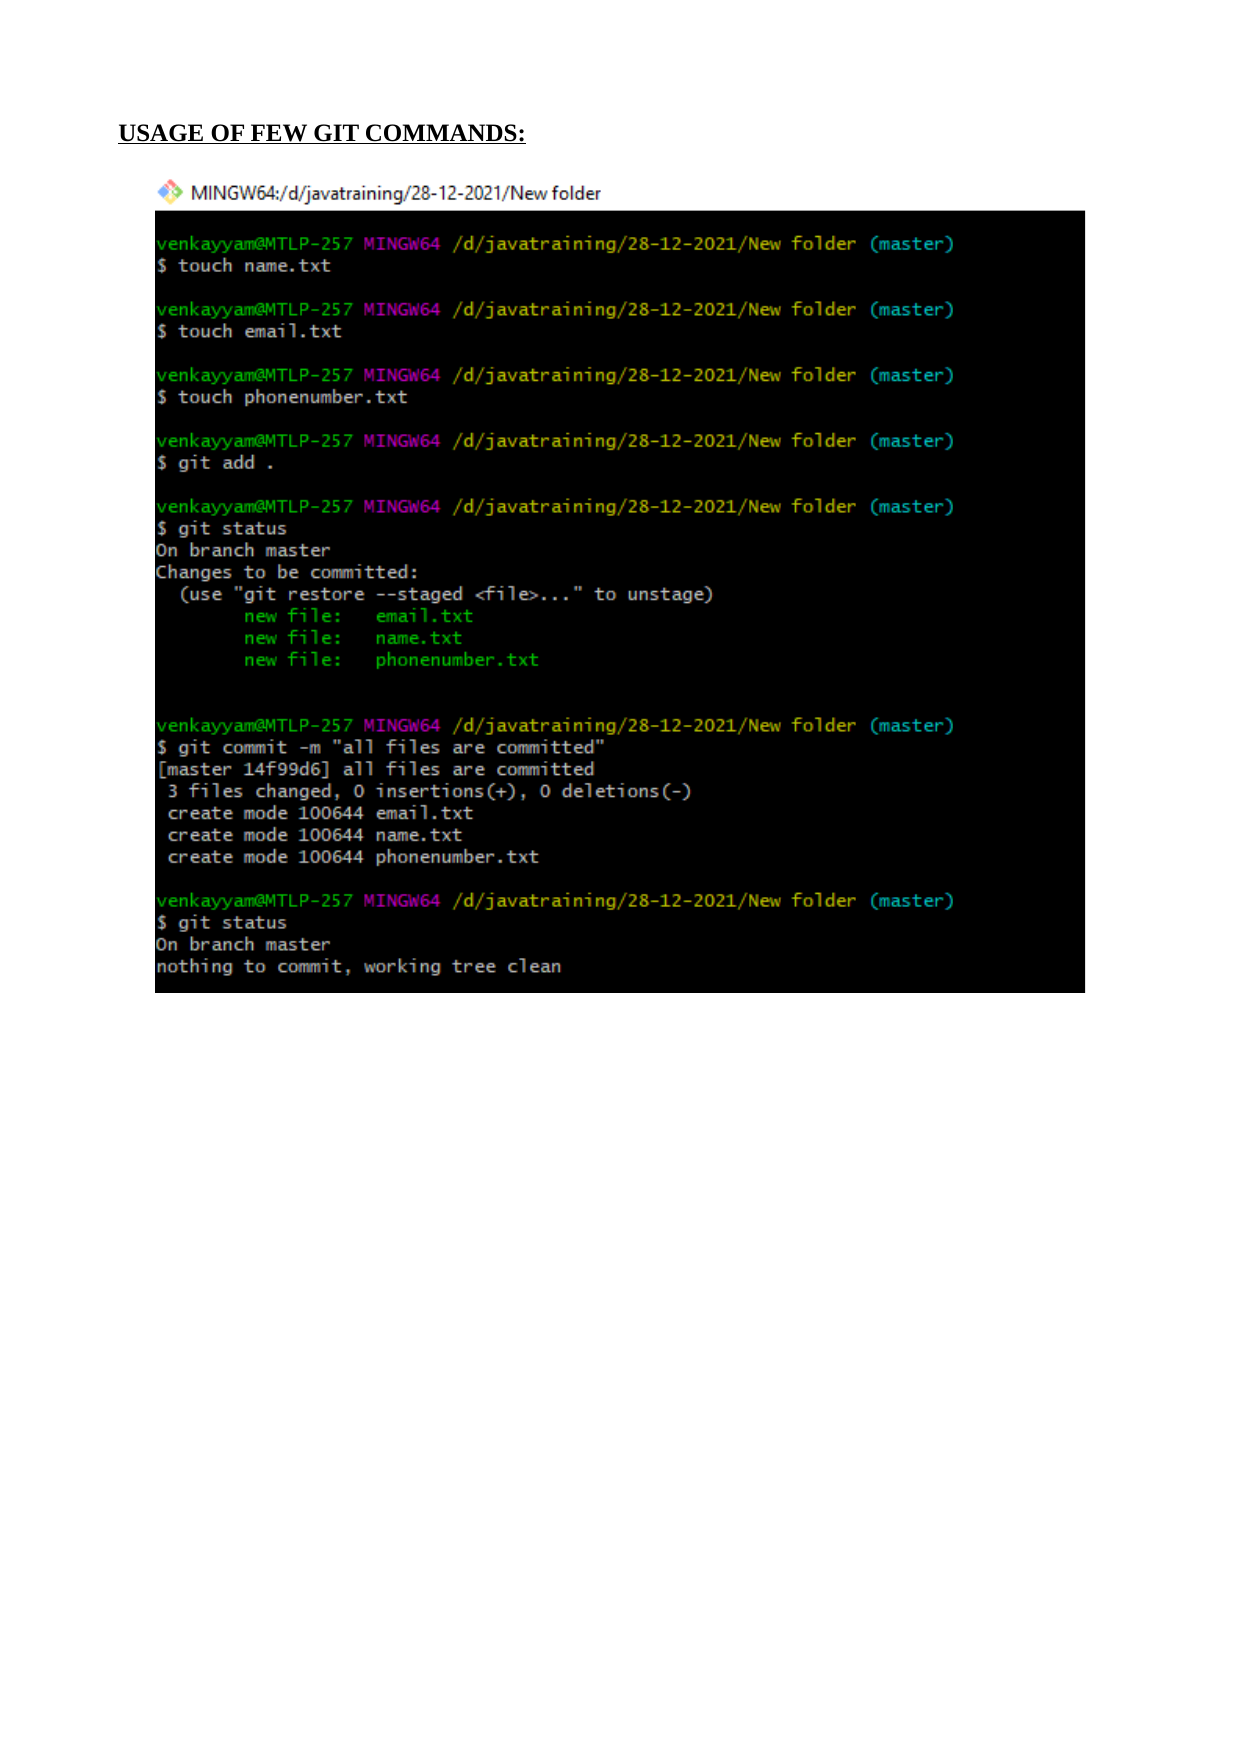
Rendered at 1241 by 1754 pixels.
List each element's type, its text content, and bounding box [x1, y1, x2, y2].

picture [155, 175, 1085, 993]
text USAGE OF FEW GIT COMMANDS: [118, 118, 1122, 147]
